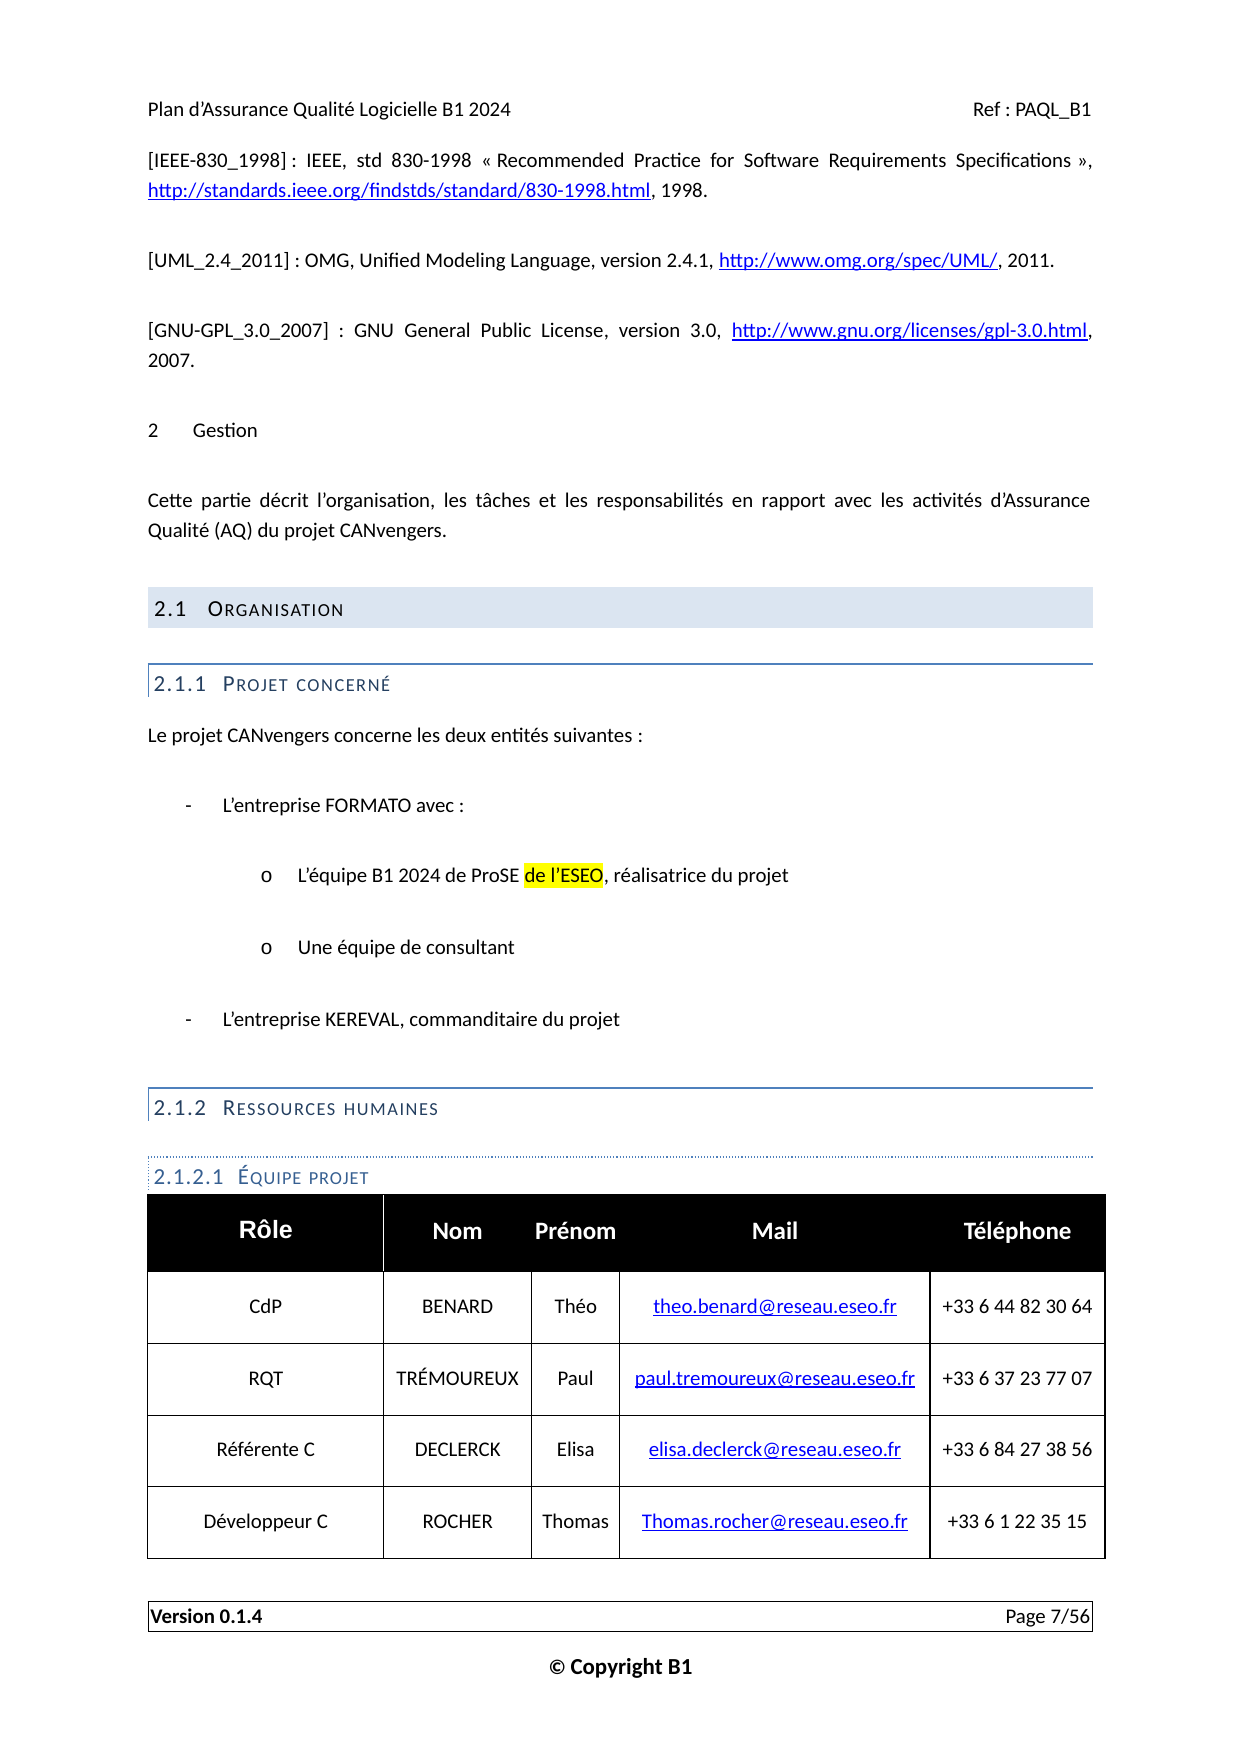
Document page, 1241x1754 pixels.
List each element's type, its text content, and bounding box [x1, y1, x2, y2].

text Le projet CANvengers concerne les deux entités suivantes : [148, 722, 1093, 747]
table_cell Elisa [532, 1416, 619, 1486]
list L’équipe B1 2024 de ProSE de l’ESEO, réalisatrice du projet [260, 863, 1093, 889]
table_cell Référente C [148, 1416, 383, 1486]
list L’entreprise KEREVAL, commanditaire du projet [185, 1006, 1093, 1031]
table_header Téléphone [930, 1195, 1105, 1271]
table_cell Paul [532, 1344, 619, 1414]
list Une équipe de consultant [260, 934, 1093, 961]
table_cell paul.tremoureux@reseau.eseo.fr [620, 1344, 929, 1414]
text Cette partie décrit l’organisation, les tâches et les responsabilités en rapport avec les activités d’Assurance Qualité (AQ) du projet CANvengers. [148, 488, 1093, 542]
list Ressources humaines [149, 1089, 1093, 1121]
table_cell +33 6 1 22 35 15 [931, 1487, 1104, 1558]
table_cell Théo [532, 1272, 619, 1343]
table_header Rôle [148, 1195, 383, 1271]
table_cell BENARD [384, 1272, 531, 1343]
list L’entreprise FORMATO avec : [185, 792, 1093, 818]
table_cell TRÉMOUREUX [384, 1344, 531, 1414]
table_cell DECLERCK [384, 1416, 531, 1486]
table_cell Thomas [532, 1487, 619, 1558]
table_cell theo.benard@reseau.eseo.fr [620, 1272, 929, 1343]
table_cell Développeur C [148, 1487, 383, 1558]
table_cell +33 6 44 82 30 64 [931, 1272, 1104, 1343]
table_header Mail [620, 1195, 930, 1271]
list Organisation [154, 594, 1086, 622]
text [IEEE-830_1998] : IEEE, std 830-1998 « Recommended Practice for Software Requirements Specifications », http://standards.ieee.org/findstds/standard/830-1998.html, 1998. [148, 148, 1093, 202]
table_cell elisa.declerck@reseau.eseo.fr [620, 1416, 929, 1486]
text [GNU-GPL_3.0_2007] : GNU General Public License, version 3.0, http://www.gnu.org/licenses/gpl-3.0.html, 2007. [148, 318, 1093, 372]
table_cell RQT [148, 1344, 383, 1414]
list Gestion [148, 417, 1093, 443]
table_cell +33 6 37 23 77 07 [931, 1344, 1104, 1414]
table_header Nom [384, 1195, 531, 1271]
table_cell Thomas.rocher@reseau.eseo.fr [620, 1487, 929, 1558]
table_cell ROCHER [384, 1487, 531, 1558]
table_cell CdP [148, 1272, 383, 1343]
list Projet concerné [149, 665, 1093, 697]
table_cell +33 6 84 27 38 56 [931, 1416, 1104, 1486]
table_header Prénom [531, 1195, 620, 1271]
text [UML_2.4_2011] : OMG, Unified Modeling Language, version 2.4.1, http://www.omg.org/spec/UML/, 2011. [148, 247, 1093, 273]
list Équipe projet [148, 1156, 1093, 1190]
